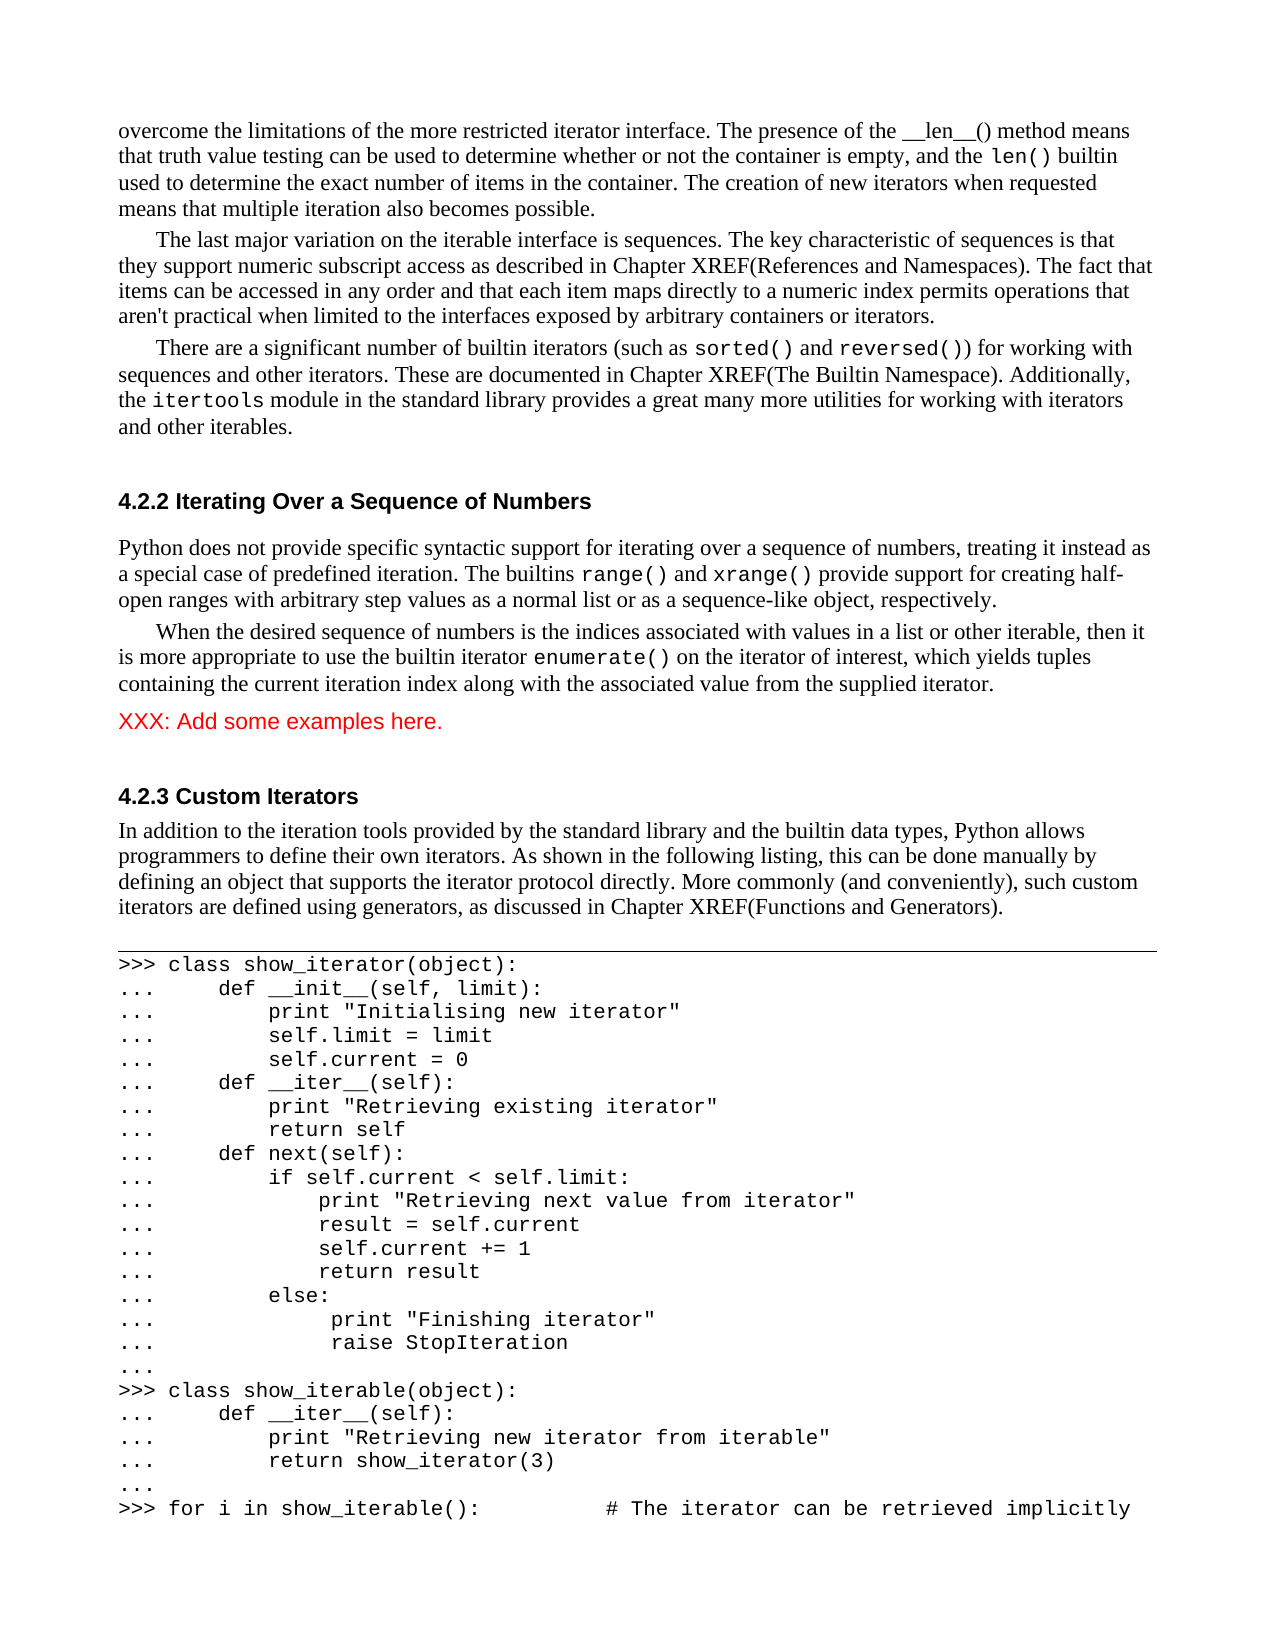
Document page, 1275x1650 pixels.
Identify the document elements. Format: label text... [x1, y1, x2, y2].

text There are a significant number of builtin iterators (such as sorted() and reversed()) for working with sequences and other iterators. These are documented in Chapter XREF(The Builtin Namespace). Additionally, the itertools module in the standard library provides a great many more utilities for working with iterators and other iterables. [118, 335, 1157, 439]
text ... print "Initialising new iterator" [118, 1001, 1157, 1025]
text ... return result [118, 1261, 1157, 1285]
text ... self.current = 0 [118, 1048, 1157, 1072]
text ... def __iter__(self): [118, 1072, 1157, 1096]
text ... raise StopIteration [118, 1332, 1157, 1356]
text ... [118, 1474, 1157, 1498]
subtitle 4.2.2 Iterating Over a Sequence of Numbers [118, 483, 1157, 514]
text ... print "Retrieving existing iterator" [118, 1096, 1157, 1119]
text In addition to the iteration tools provided by the standard library and the builtin data types, Python allows programmers to define their own iterators. As shown in the following listing, this can be done manually by defining an object that supports the iterator protocol directly. More commonly (and conveniently), such custom iterators are defined using generators, as discussed in Chapter XREF(Functions and Generators). [118, 818, 1157, 919]
text ... def __init__(self, limit): [118, 978, 1157, 1001]
text >>> class show_iterator(object): [118, 952, 1157, 978]
text ... print "Retrieving new iterator from iterable" [118, 1427, 1157, 1451]
subtitle 4.2.3 Custom Iterators [118, 778, 1157, 809]
text When the desired sequence of numbers is the indices associated with values in a list or other iterable, then it is more appropriate to use the builtin iterator enumerate() on the iterator of interest, which yields tuples containing the current iteration index along with the associated value from the supplied iterator. [118, 619, 1157, 696]
text ... else: [118, 1285, 1157, 1309]
text ... [118, 1356, 1157, 1379]
text ... def next(self): [118, 1143, 1157, 1167]
text ... return self [118, 1119, 1157, 1143]
text The last major variation on the iterable interface is sequences. The key characteristic of sequences is that they support numeric subscript access as described in Chapter XREF(References and Namespaces). The fact that items can be accessed in any order and that each item maps directly to a numeric index permits operations that aren't practical when limited to the interfaces exposed by arbitrary containers or iterators. [118, 227, 1157, 329]
text overcome the limitations of the more restricted iterator interface. The presence of the __len__() method means that truth value testing can be used to determine whether or not the container is empty, and the len() builtin used to determine the exact number of items in the container. The creation of new iterators when requested means that multiple iteration also becomes possible. [118, 118, 1157, 221]
text XXX: Add some examples here. [118, 709, 1157, 734]
text ... return show_iterator(3) [118, 1451, 1157, 1474]
text ... def __iter__(self): [118, 1403, 1157, 1427]
text ... if self.current < self.limit: [118, 1167, 1157, 1190]
text ... self.limit = limit [118, 1025, 1157, 1048]
text >>> class show_iterable(object): [118, 1379, 1157, 1403]
text Python does not provide specific syntactic support for iterating over a sequence of numbers, treating it instead as a special case of predefined iteration. The builtins range() and xrange() provide support for creating half-open ranges with arbitrary step values as a normal list or as a sequence-like object, respectively. [118, 535, 1157, 613]
text ... print "Retrieving next value from iterator" [118, 1190, 1157, 1214]
text >>> for i in show_iterable(): # The iterator can be retrieved implicitly [118, 1498, 1157, 1521]
text ... print "Finishing iterator" [118, 1309, 1157, 1332]
text ... self.current += 1 [118, 1238, 1157, 1261]
text ... result = self.current [118, 1214, 1157, 1238]
